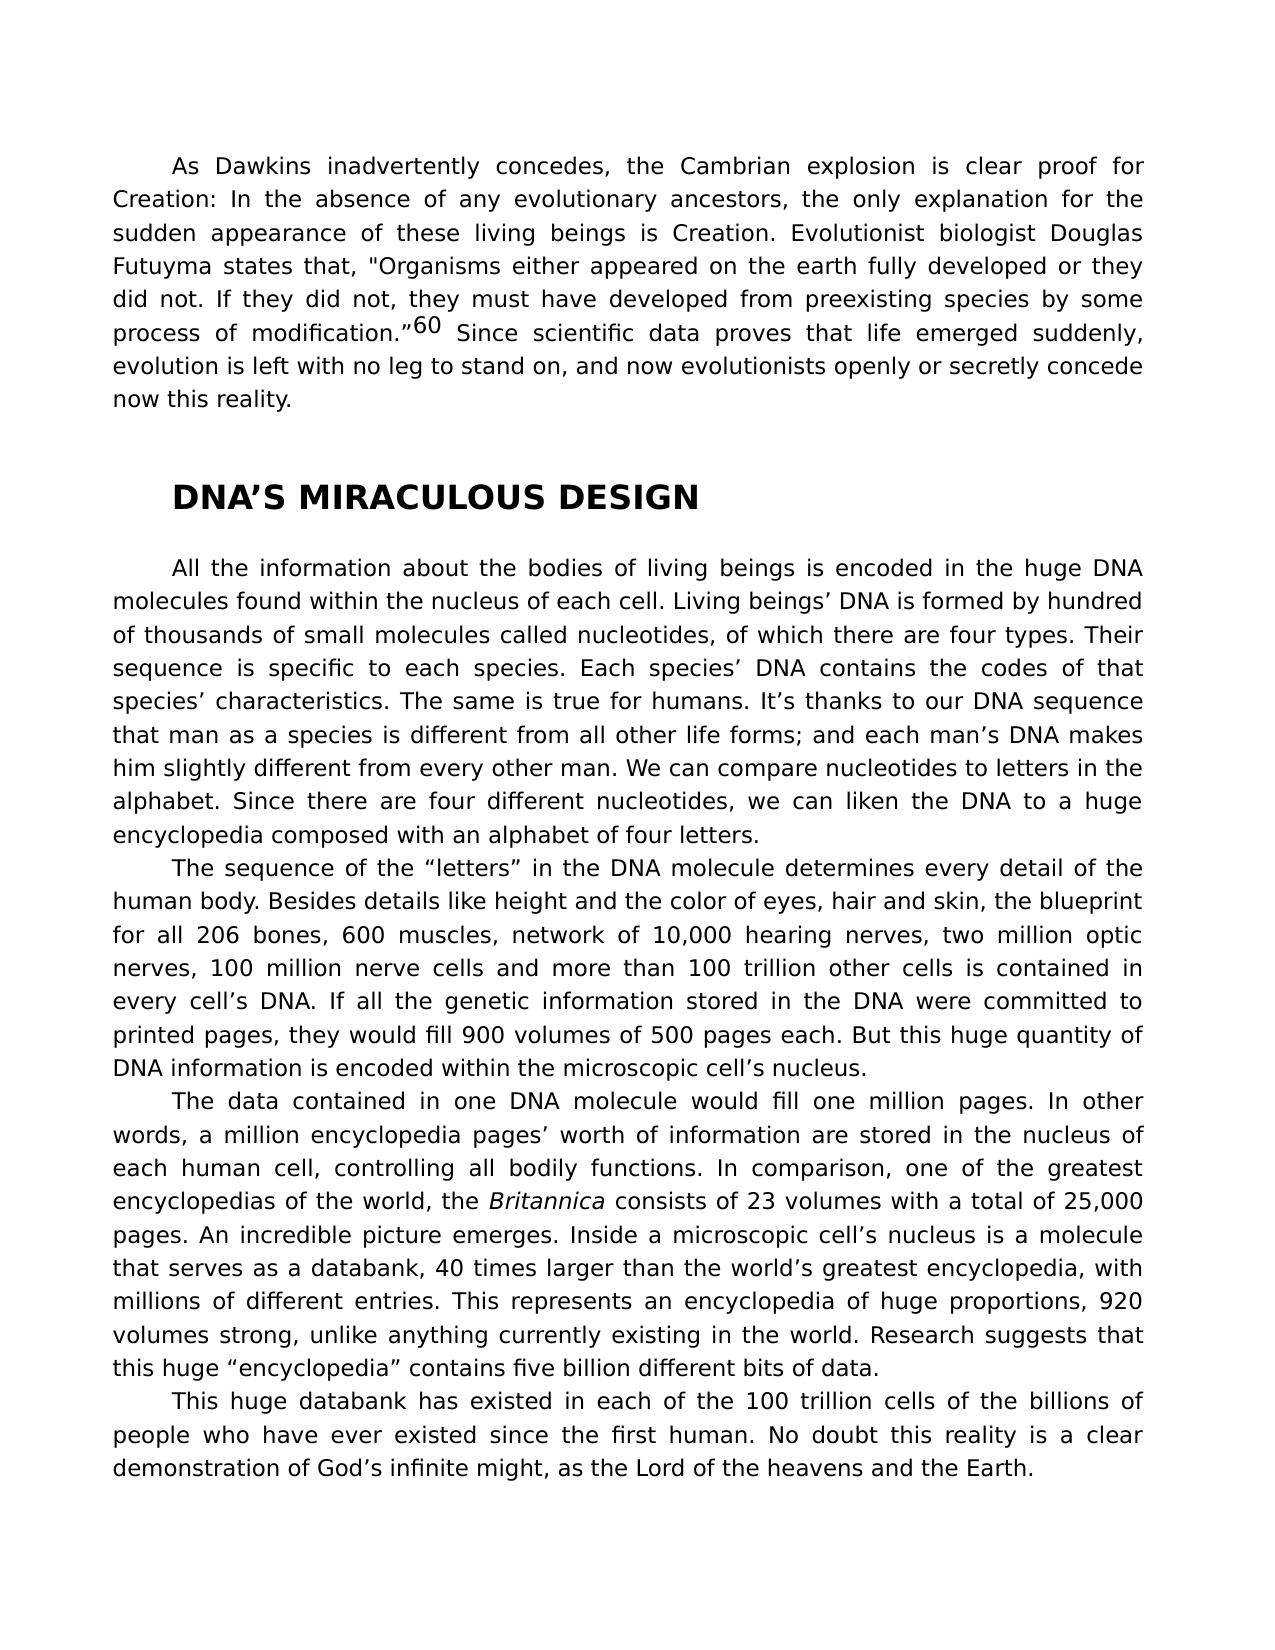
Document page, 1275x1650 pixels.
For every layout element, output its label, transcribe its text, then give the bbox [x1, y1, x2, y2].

text The sequence of the “letters” in the DNA molecule determines every detail of the human body. Besides details like height and the color of eyes, hair and skin, the blueprint for all 206 bones, 600 muscles, network of 10,000 hearing nerves, two million optic nerves, 100 million nerve cells and more than 100 trillion other cells is contained in every cell’s DNA. If all the genetic information stored in the DNA were committed to printed pages, they would fill 900 volumes of 500 pages each. But this huge quantity of DNA information is encoded within the microscopic cell’s nucleus. [112, 850, 1145, 1083]
text As Dawkins inadvertently concedes, the Cambrian explosion is clear proof for Creation: In the absence of any evolutionary ancestors, the only explanation for the sudden appearance of these living beings is Creation. Evolutionist biologist Douglas Futuyma states that, "Organisms either appeared on the earth fully developed or they did not. If they did not, they must have developed from preexisting species by some process of modification.”60 Since scientific data proves that life emerged suddenly, evolution is left with no leg to stand on, and now evolutionists openly or secretly concede now this reality. [112, 148, 1145, 414]
text All the information about the bodies of living beings is encoded in the huge DNA molecules found within the nucleus of each cell. Living beings’ DNA is formed by hundred of thousands of small molecules called nucleotides, of which there are four types. Their sequence is specific to each species. Each species’ DNA contains the codes of that species’ characteristics. The same is true for humans. It’s thanks to our DNA sequence that man as a species is different from all other life forms; and each man’s DNA makes him slightly different from every other man. We can compare nucleotides to letters in the alphabet. Since there are four different nucleotides, we can liken the DNA to a huge encyclopedia composed with an alphabet of four letters. [112, 550, 1145, 850]
text DNA’S MIRACULOUS DESIGN [112, 481, 1145, 516]
text This huge databank has existed in each of the 100 trillion cells of the billions of people who have ever existed since the first human. No doubt this reality is a clear demonstration of God’s infinite might, as the Lord of the heavens and the Earth. [112, 1383, 1145, 1483]
text The data contained in one DNA molecule would fill one million pages. In other words, a million encyclopedia pages’ worth of information are stored in the nucleus of each human cell, controlling all bodily functions. In comparison, one of the greatest encyclopedias of the world, the Britannica consists of 23 volumes with a total of 25,000 pages. An incredible picture emerges. Inside a microscopic cell’s nucleus is a molecule that serves as a databank, 40 times larger than the world’s greatest encyclopedia, with millions of different entries. This represents an encyclopedia of huge proportions, 920 volumes strong, unlike anything currently existing in the world. Research suggests that this huge “encyclopedia” contains five billion different bits of data. [112, 1083, 1145, 1383]
